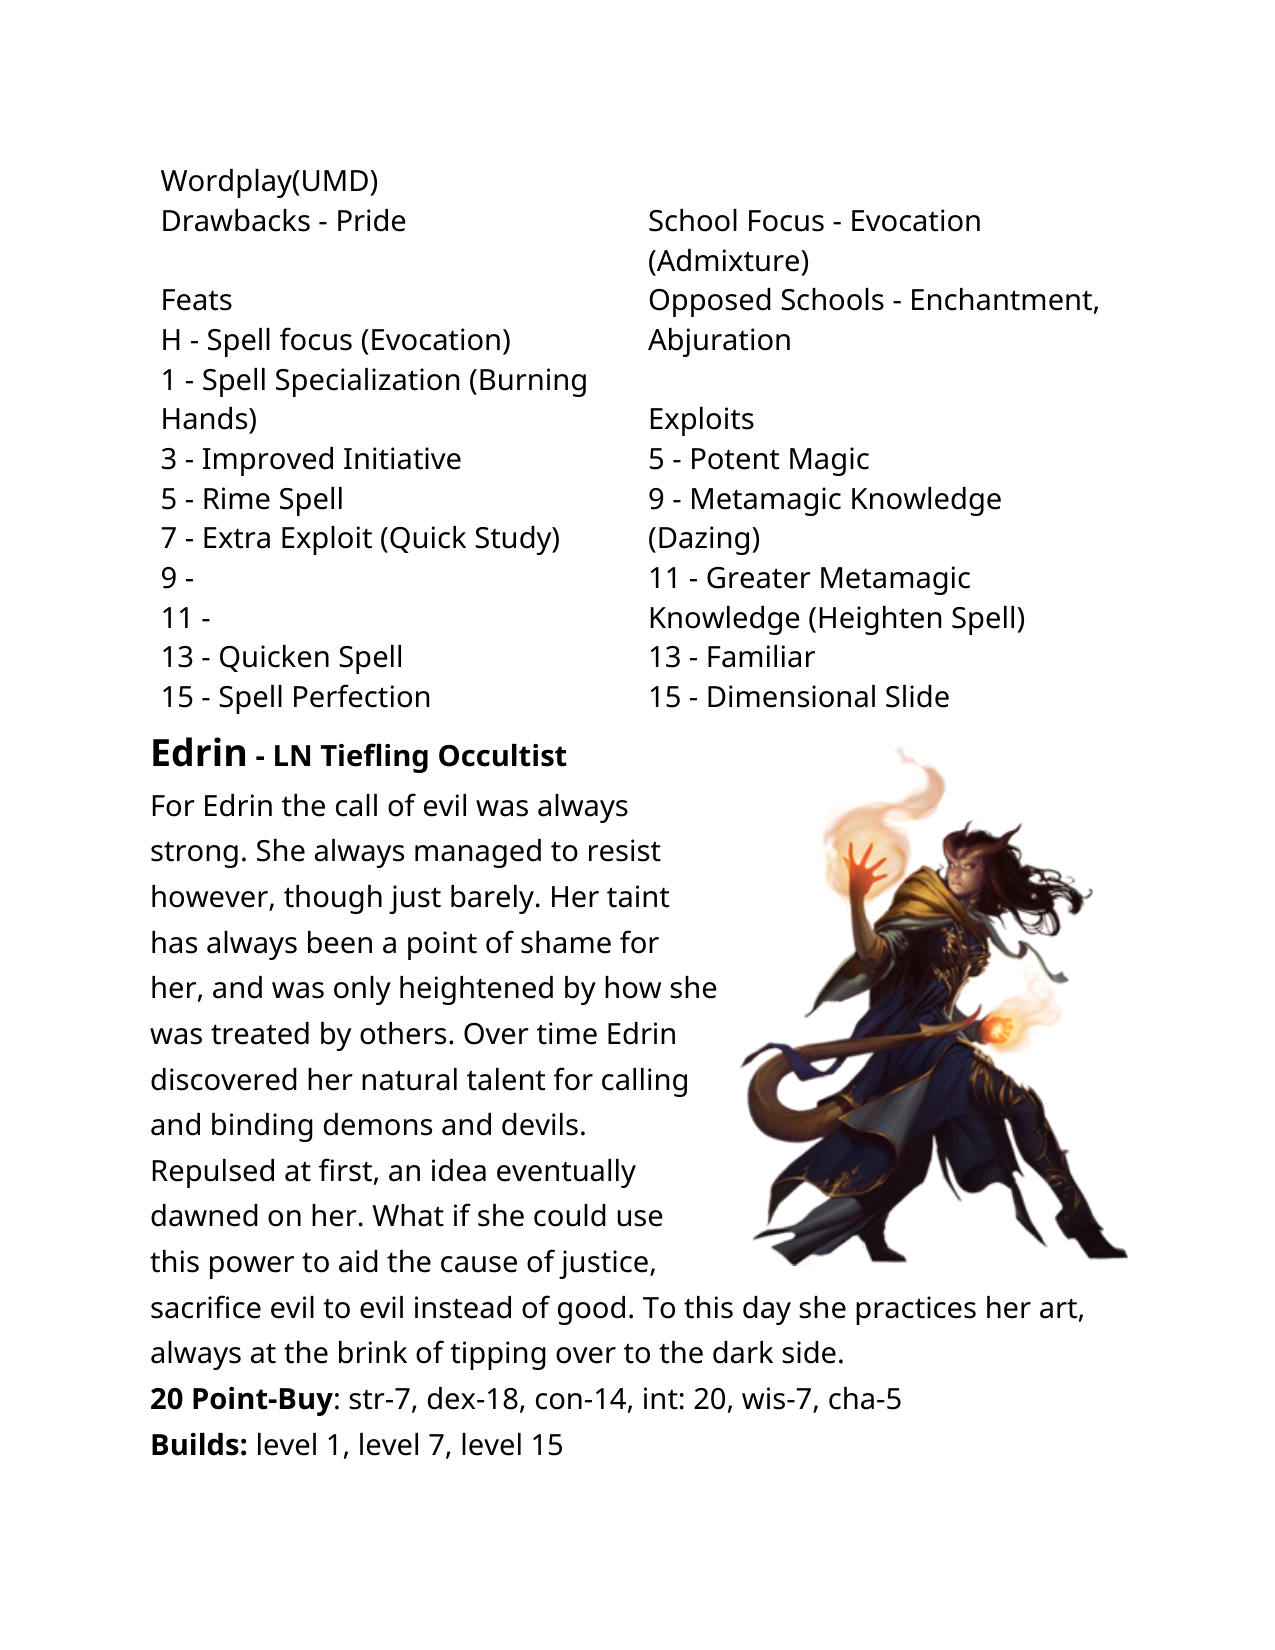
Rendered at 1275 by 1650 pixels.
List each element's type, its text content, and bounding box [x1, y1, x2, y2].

text Builds: level 1, level 7, level 15 [150, 1424, 1125, 1463]
table_header Wordplay(UMD) Drawbacks - Pride Feats H - Spell focus (Evocation) 1 - Spell Specialization (Burning Hands) 3 - Improved Initiative 5 - Rime Spell 7 - Extra Exploit (Quick Study) 9 - 11 - 13 - Quicken Spell 15 - Spell Perfection [150, 150, 637, 726]
text For Edrin the call of evil was always strong. She always managed to resist however, though just barely. Her taint has always been a point of shame for her, and was only heightened by how she was treated by others. Over time Edrin discovered her natural talent for calling and binding demons and devils. Repulsed at first, an idea eventually dawned on her. What if she could use this power to aid the cause of justice, sacrifice evil to evil instead of good. To this day she practices her art, always at the brink of tipping over to the dark side. [150, 785, 1125, 1372]
text Edrin - LN Tiefling Occultist [150, 726, 1125, 777]
picture [737, 745, 1129, 1266]
table_header School Focus - Evocation (Admixture) Opposed Schools - Enchantment, Abjuration Exploits 5 - Potent Magic 9 - Metamagic Knowledge (Dazing) 11 - Greater Metamagic Knowledge (Heighten Spell) 13 - Familiar 15 - Dimensional Slide [638, 150, 1125, 726]
text 20 Point-Buy: str-7, dex-18, con-14, int: 20, wis-7, cha-5 [150, 1378, 1125, 1418]
